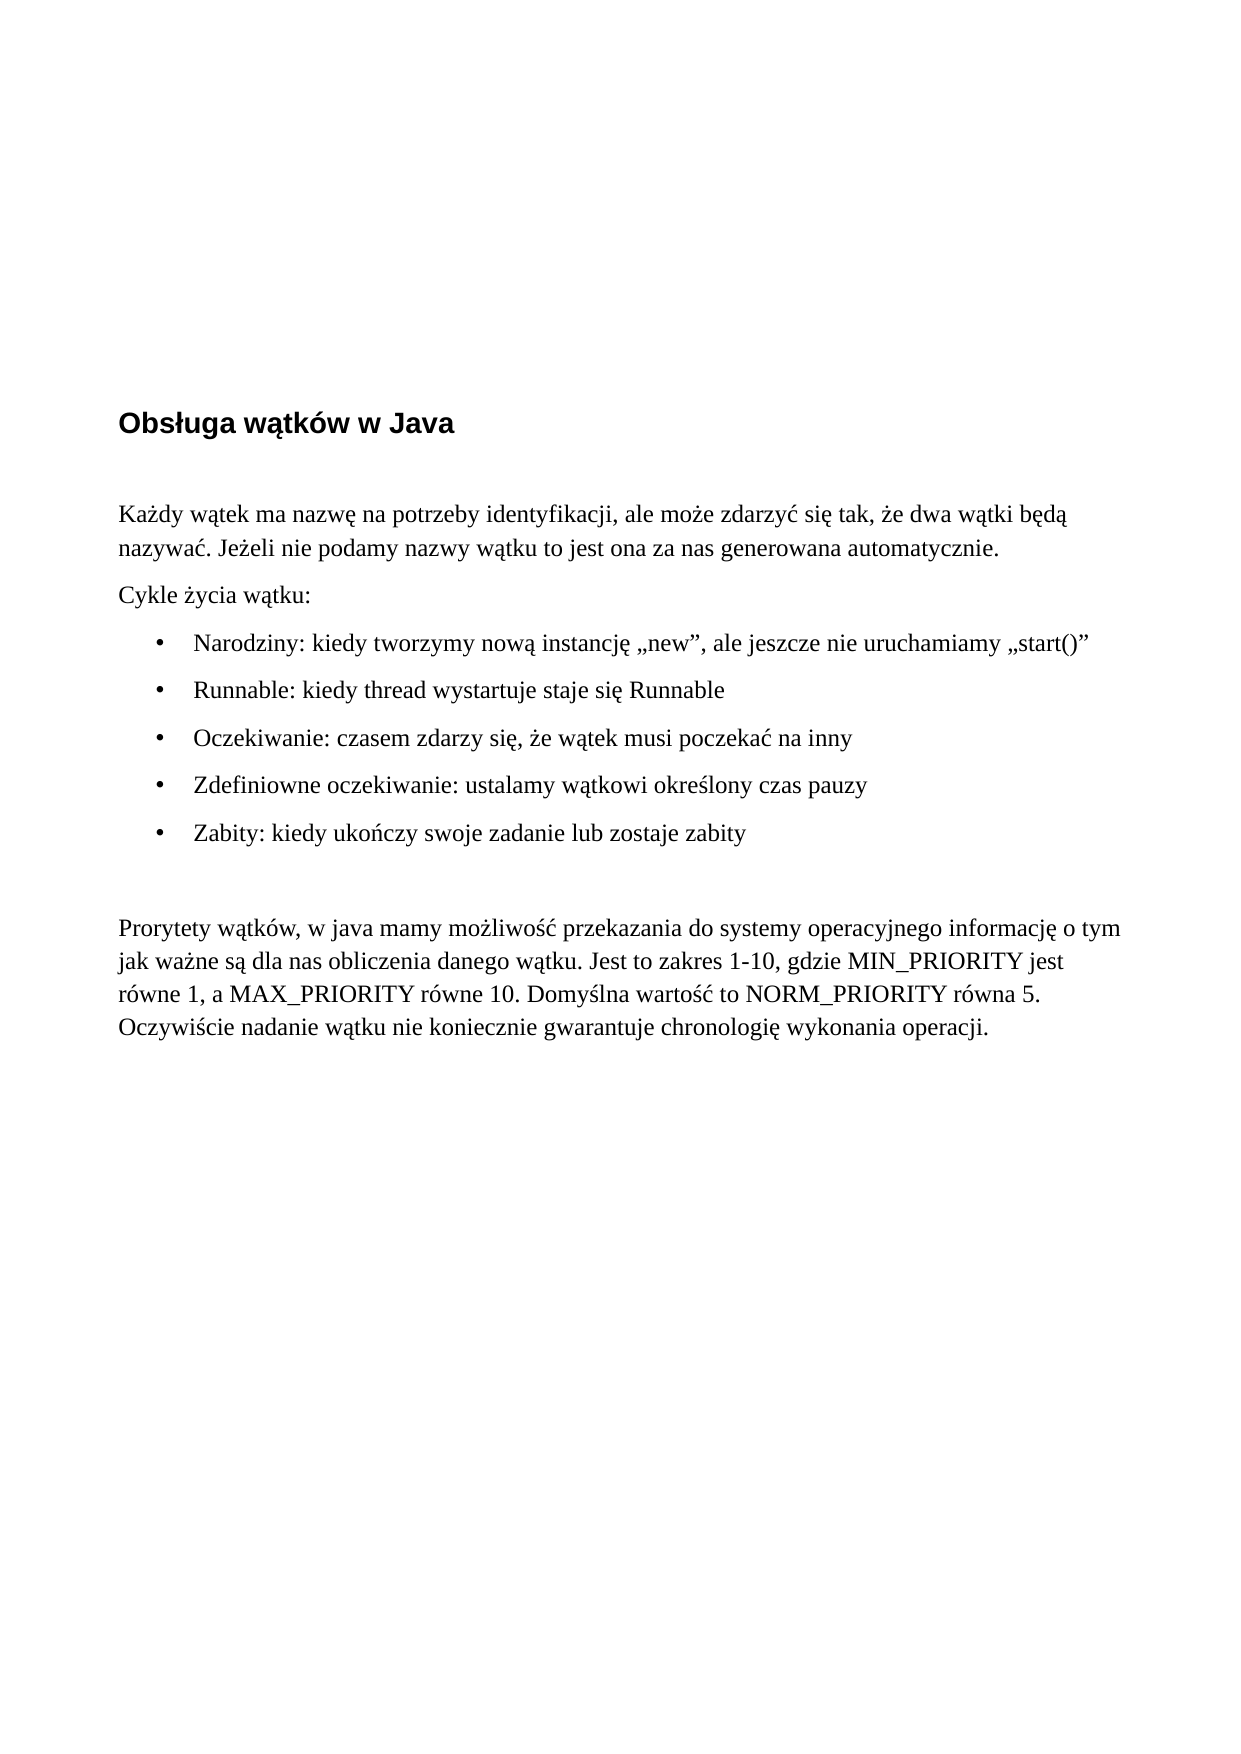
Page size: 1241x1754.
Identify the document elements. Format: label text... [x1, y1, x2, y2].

text Każdy wątek ma nazwę na potrzeby identyfikacji, ale może zdarzyć się tak, że dwa wątki będą nazywać. Jeżeli nie podamy nazwy wątku to jest ona za nas generowana automatycznie. [118, 499, 1122, 561]
text Cykle życia wątku: [118, 580, 1122, 609]
list Zabity: kiedy ukończy swoje zadanie lub zostaje zabity [156, 818, 1122, 847]
list Runnable: kiedy thread wystartuje staje się Runnable [156, 675, 1122, 704]
subtitle Obsługa wątków w Java [118, 406, 1122, 439]
list Zdefiniowne oczekiwanie: ustalamy wątkowi określony czas pauzy [156, 771, 1122, 799]
text Prorytety wątków, w java mamy możliwość przekazania do systemy operacyjnego informację o tym jak ważne są dla nas obliczenia danego wątku. Jest to zakres 1-10, gdzie MIN_PRIORITY jest równe 1, a MAX_PRIORITY równe 10. Domyślna wartość to NORM_PRIORITY równa 5. Oczywiście nadanie wątku nie koniecznie gwarantuje chronologię wykonania operacji. [118, 913, 1122, 1041]
list Narodziny: kiedy tworzymy nową instancję „new”, ale jeszcze nie uruchamiamy „start()” [156, 628, 1122, 657]
list Oczekiwanie: czasem zdarzy się, że wątek musi poczekać na inny [156, 723, 1122, 752]
